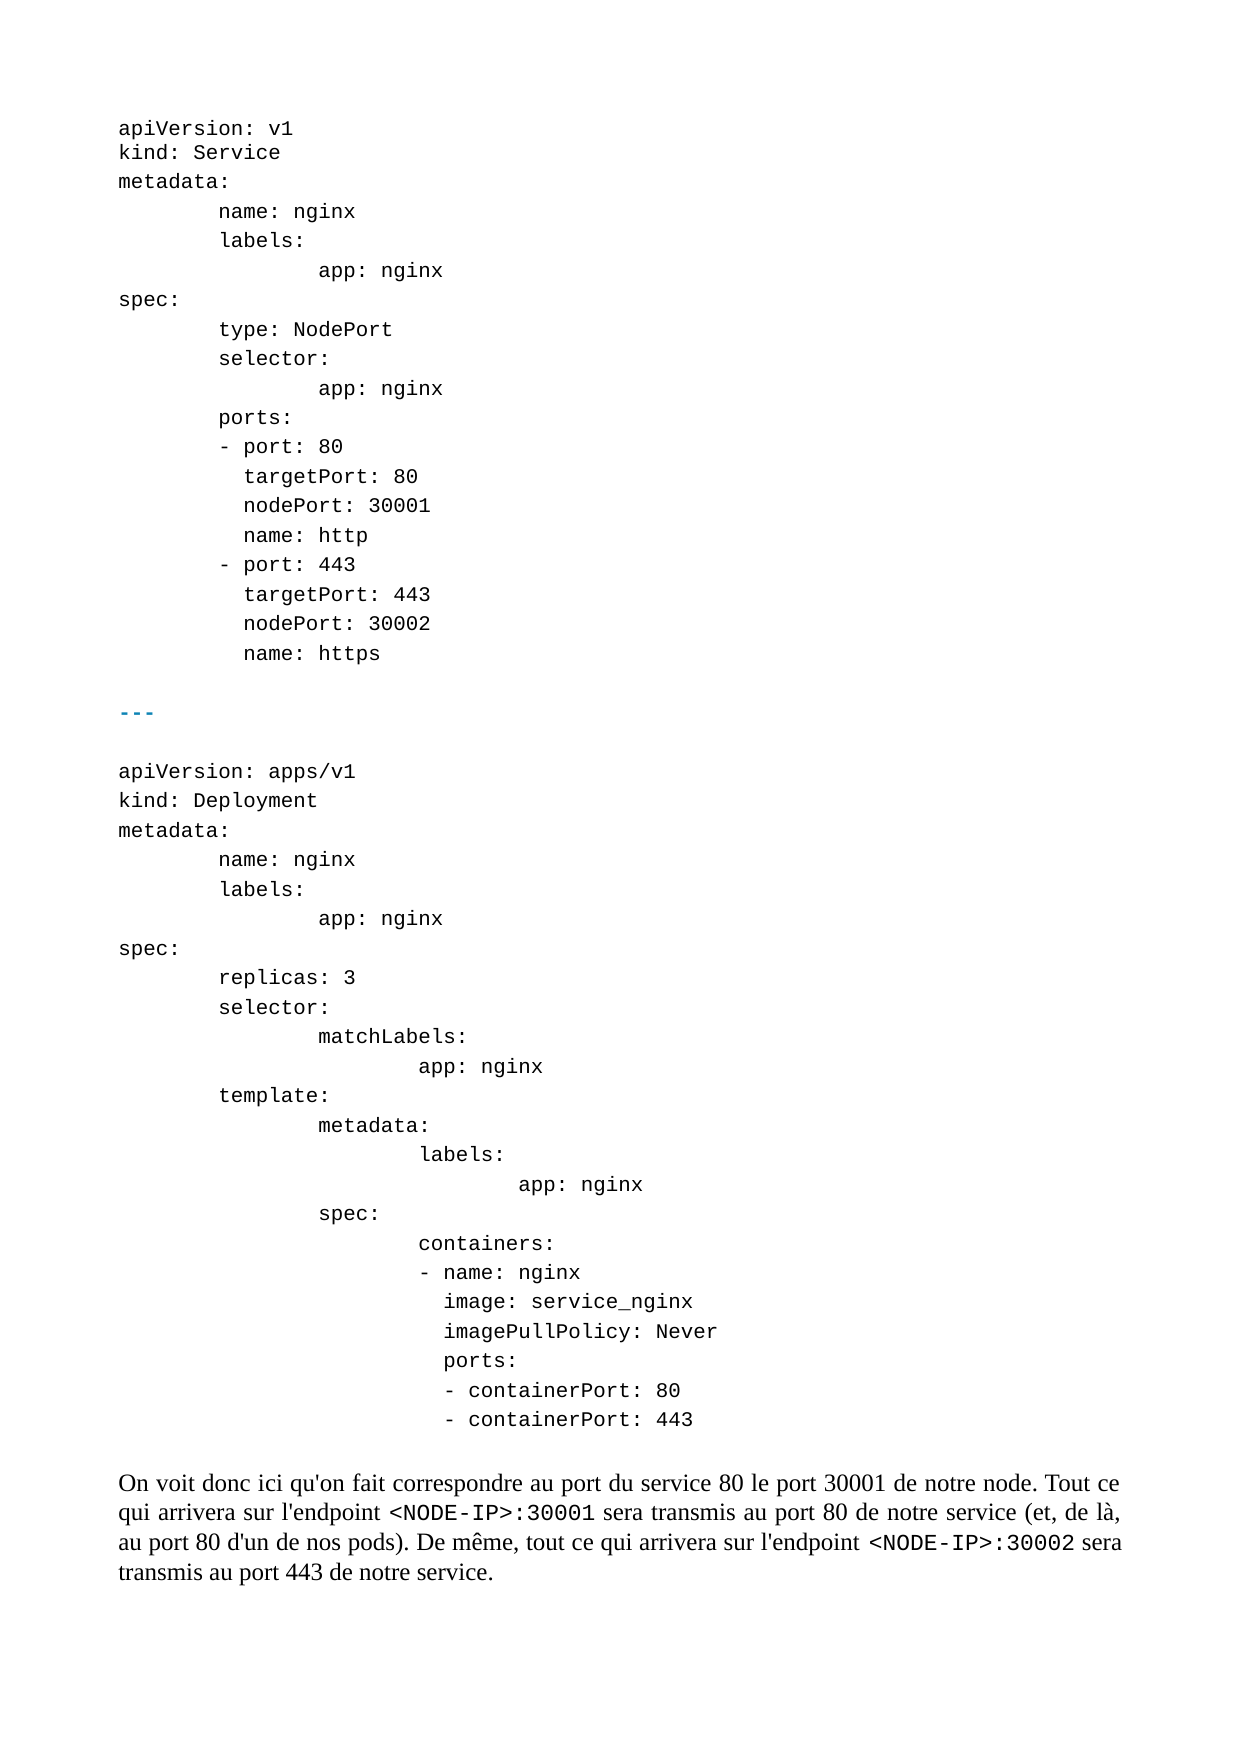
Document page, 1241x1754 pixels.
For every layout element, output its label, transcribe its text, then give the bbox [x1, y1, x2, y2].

text On voit donc ici qu'on fait correspondre au port du service 80 le port 30001 de notre node. Tout ce qui arrivera sur l'endpoint <NODE-IP>:30001 sera transmis au port 80 de notre service (et, de là, au port 80 d'un de nos pods). De même, tout ce qui arrivera sur l'endpoint <NODE-IP>:30002 sera transmis au port 443 de notre service. [118, 1468, 1122, 1586]
text spec: [118, 1203, 1122, 1227]
text name: nginx [118, 849, 1122, 873]
text selector: [118, 997, 1122, 1020]
text nodePort: 30001 [118, 496, 1122, 519]
text metadata: [118, 1114, 1122, 1138]
text targetPort: 80 [118, 466, 1122, 490]
text matchLabels: [118, 1026, 1122, 1050]
text --- [118, 702, 1122, 726]
text app: nginx [118, 908, 1122, 932]
text - containerPort: 443 [118, 1409, 1122, 1433]
text spec: [118, 938, 1122, 961]
text app: nginx [118, 1056, 1122, 1079]
text app: nginx [118, 1173, 1122, 1197]
text labels: [118, 1144, 1122, 1168]
text app: nginx [118, 378, 1122, 401]
text template: [118, 1085, 1122, 1109]
text name: nginx [118, 201, 1122, 224]
text imagePullPolicy: Never [118, 1321, 1122, 1344]
text ports: [118, 407, 1122, 431]
text image: service_nginx [118, 1291, 1122, 1315]
text apiVersion: v1 [118, 118, 1122, 142]
text containers: [118, 1232, 1122, 1256]
text metadata: [118, 171, 1122, 195]
text app: nginx [118, 260, 1122, 283]
text kind: Service [118, 142, 1122, 165]
text kind: Deployment [118, 790, 1122, 814]
text name: https [118, 643, 1122, 667]
text nodePort: 30002 [118, 613, 1122, 637]
text - containerPort: 80 [118, 1380, 1122, 1403]
text labels: [118, 879, 1122, 902]
text replicas: 3 [118, 967, 1122, 991]
text - port: 80 [118, 437, 1122, 460]
text name: http [118, 525, 1122, 549]
text metadata: [118, 820, 1122, 843]
text targetPort: 443 [118, 584, 1122, 608]
text apiVersion: apps/v1 [118, 761, 1122, 784]
text spec: [118, 289, 1122, 313]
text labels: [118, 230, 1122, 254]
text selector: [118, 348, 1122, 372]
text - port: 443 [118, 554, 1122, 578]
text - name: nginx [118, 1262, 1122, 1286]
text ports: [118, 1350, 1122, 1374]
text type: NodePort [118, 319, 1122, 342]
